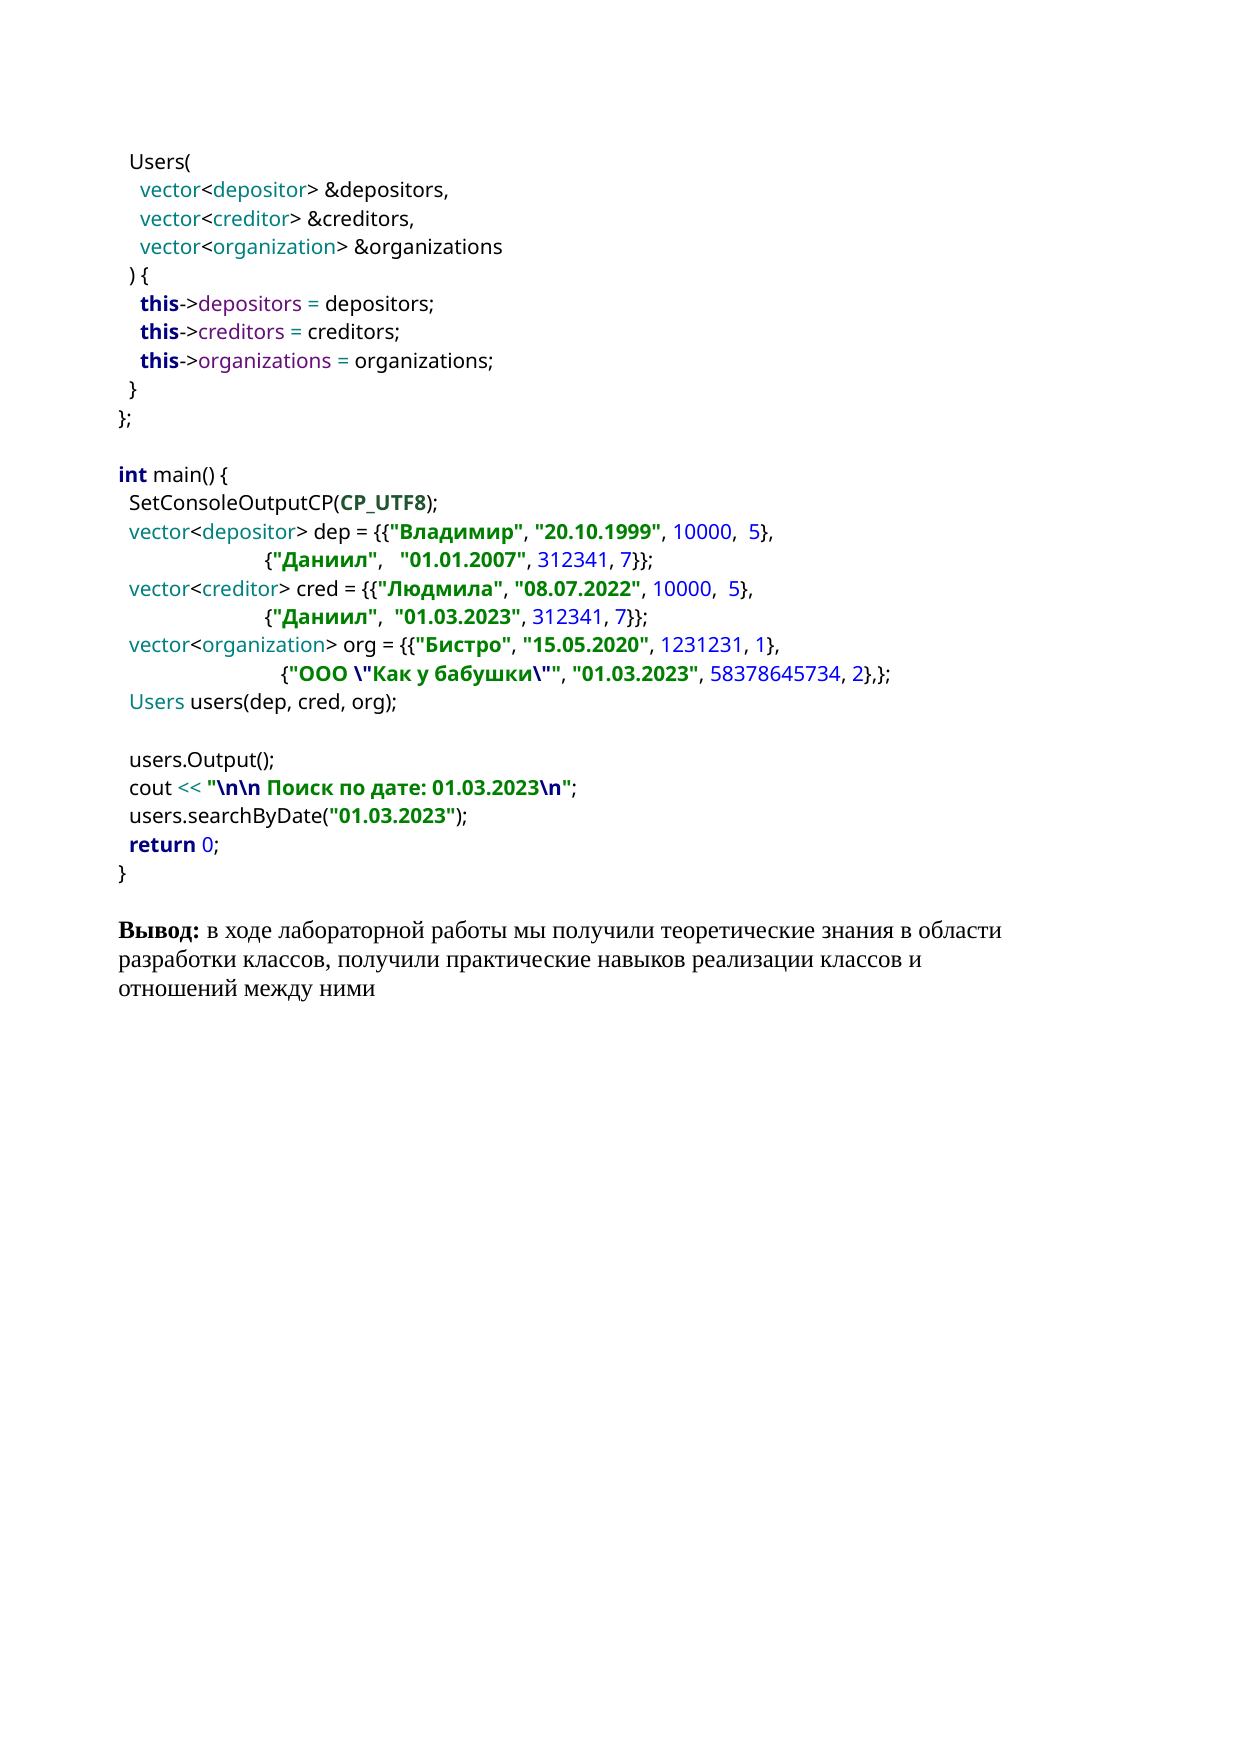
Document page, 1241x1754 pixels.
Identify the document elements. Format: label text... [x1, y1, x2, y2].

text Users( vector<depositor> &depositors, vector<creditor> &creditors, vector<organization> &organizations ) { this->depositors = depositors; this->creditors = creditors; this->organizations = organizations; } }; int main() { SetConsoleOutputCP(CP_UTF8); vector<depositor> dep = {{"Владимир", "20.10.1999", 10000, 5}, {"Даниил", "01.01.2007", 312341, 7}}; vector<creditor> cred = {{"Людмила", "08.07.2022", 10000, 5}, {"Даниил", "01.03.2023", 312341, 7}}; vector<organization> org = {{"Бистро", "15.05.2020", 1231231, 1}, {"ООО \"Как у бабушки\"", "01.03.2023", 58378645734, 2},}; Users users(dep, cred, org); users.Output(); cout << "\n\n Поиск по дате: 01.03.2023\n"; users.searchByDate("01.03.2023"); return 0; } [118, 118, 1017, 887]
text Вывод: в ходе лабораторной работы мы получили теоретические знания в области разработки классов, получили практические навыков реализации классов и отношений между ними [118, 916, 1017, 1002]
